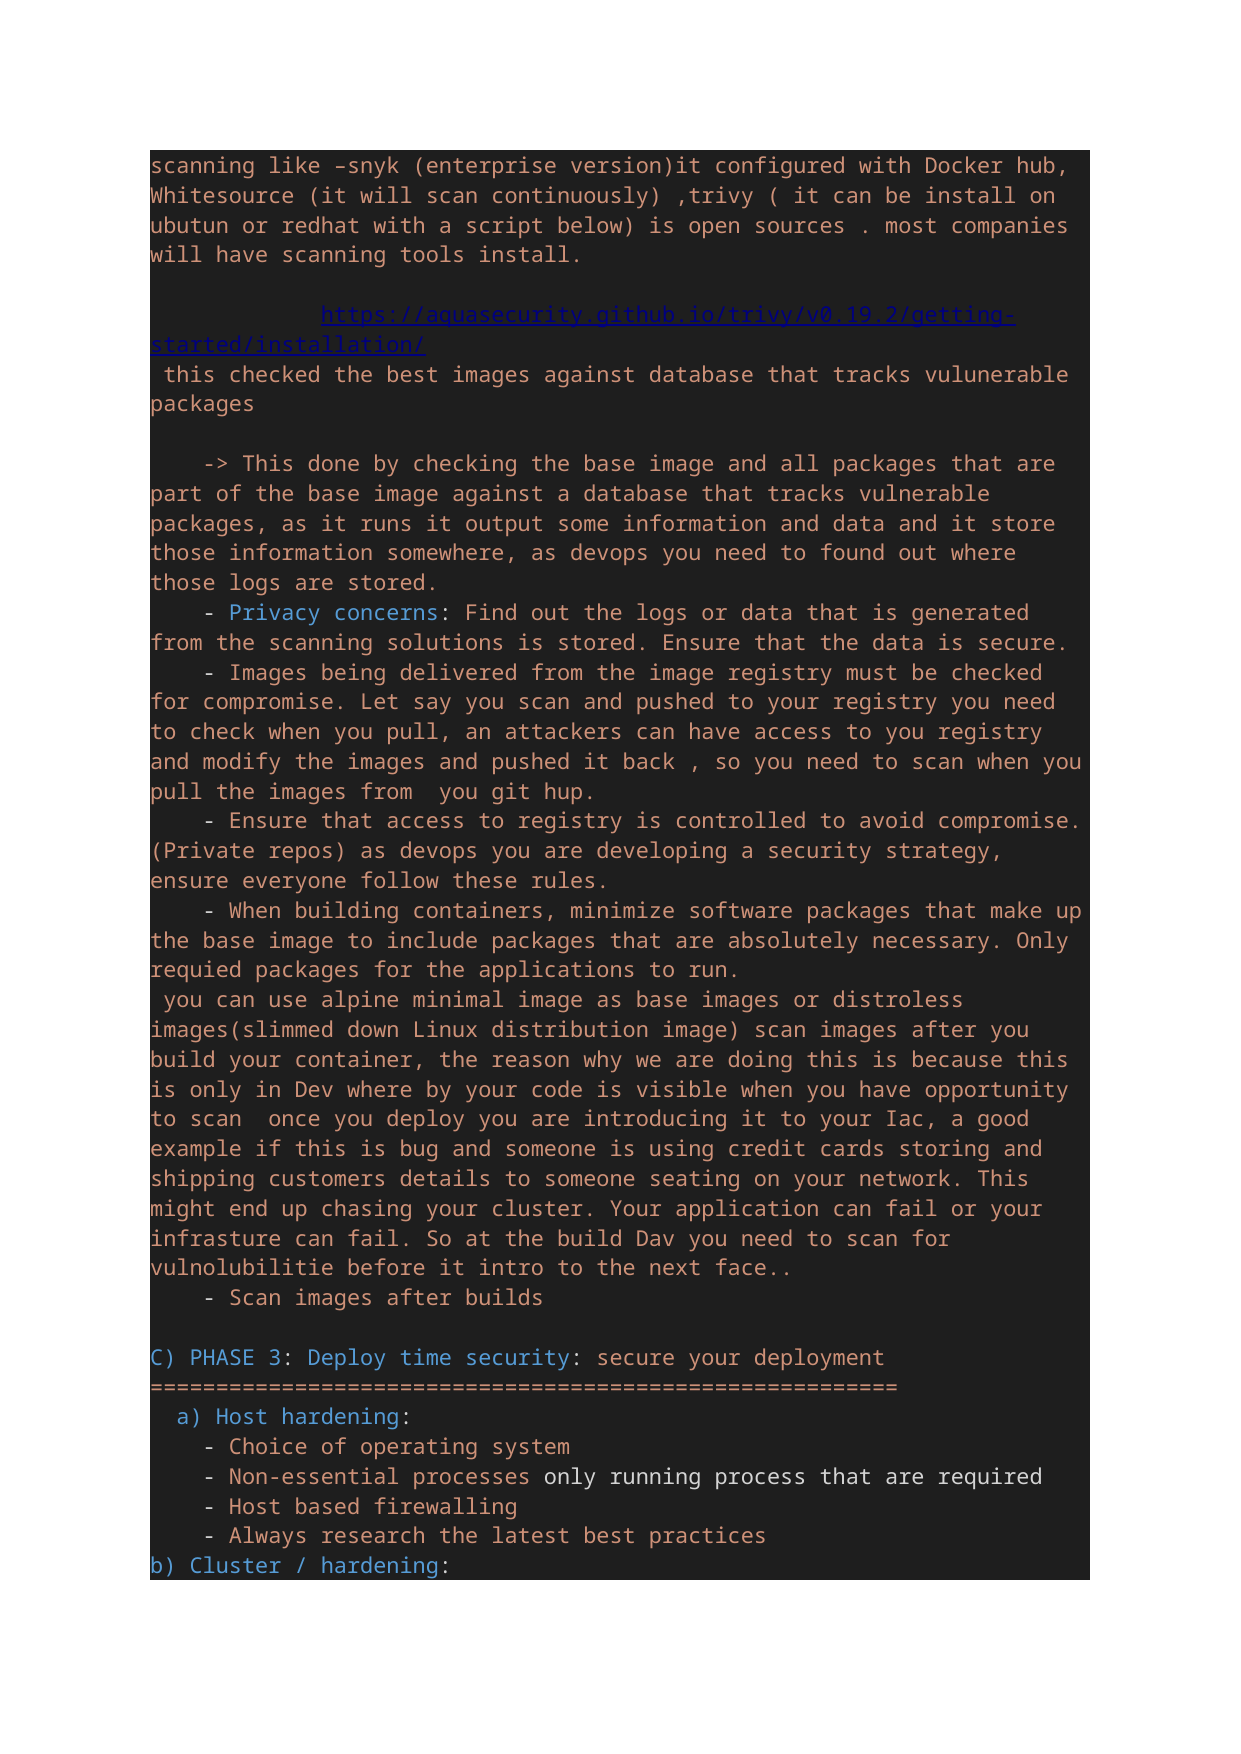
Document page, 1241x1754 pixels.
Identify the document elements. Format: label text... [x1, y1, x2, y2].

text https://aquasecurity.github.io/trivy/v0.19.2/getting-started/installation/ [150, 299, 1090, 358]
text - Always research the latest best practices [150, 1520, 1090, 1550]
text - Host based firewalling [150, 1491, 1090, 1520]
text you can use alpine minimal image as base images or distroless images(slimmed down Linux distribution image) scan images after you build your container, the reason why we are doing this is because this is only in Dev where by your code is visible when you have opportunity to scan once you deploy you are introducing it to your Iac, a good example if this is bug and someone is using credit cards storing and shipping customers details to someone seating on your network. This might end up chasing your cluster. Your application can fail or your infrasture can fail. So at the build Dav you need to scan for vulnolubilitie before it intro to the next face.. [150, 984, 1090, 1282]
text - Choice of operating system [150, 1431, 1090, 1461]
text - Privacy concerns: Find out the logs or data that is generated from the scanning solutions is stored. Ensure that the data is secure. [150, 597, 1090, 656]
text - Non-essential processes only running process that are required [150, 1461, 1090, 1491]
text ========================================================= [150, 1371, 1090, 1401]
text - Scan images after builds [150, 1282, 1090, 1312]
text this checked the best images against database that tracks vulunerable packages [150, 358, 1090, 418]
text a) Host hardening: [150, 1401, 1090, 1431]
text - Ensure that access to registry is controlled to avoid compromise. (Private repos) as devops you are developing a security strategy, ensure everyone follow these rules. [150, 805, 1090, 895]
text C) PHASE 3: Deploy time security: secure your deployment [150, 1342, 1090, 1371]
text - Images being delivered from the image registry must be checked for compromise. Let say you scan and pushed to your registry you need to check when you pull, an attackers can have access to you registry and modify the images and pushed it back , so you need to scan when you pull the images from you git hup. [150, 656, 1090, 805]
text - When building containers, minimize software packages that make up the base image to include packages that are absolutely necessary. Only requied packages for the applications to run. [150, 895, 1090, 984]
text scanning like –snyk (enterprise version)it configured with Docker hub, Whitesource (it will scan continuously) ,trivy ( it can be install on ubutun or redhat with a script below) is open sources . most companies will have scanning tools install. [150, 150, 1090, 269]
text -> This done by checking the base image and all packages that are part of the base image against a database that tracks vulnerable packages, as it runs it output some information and data and it store those information somewhere, as devops you need to found out where those logs are stored. [150, 448, 1090, 597]
text b) Cluster / hardening: [150, 1550, 1090, 1580]
